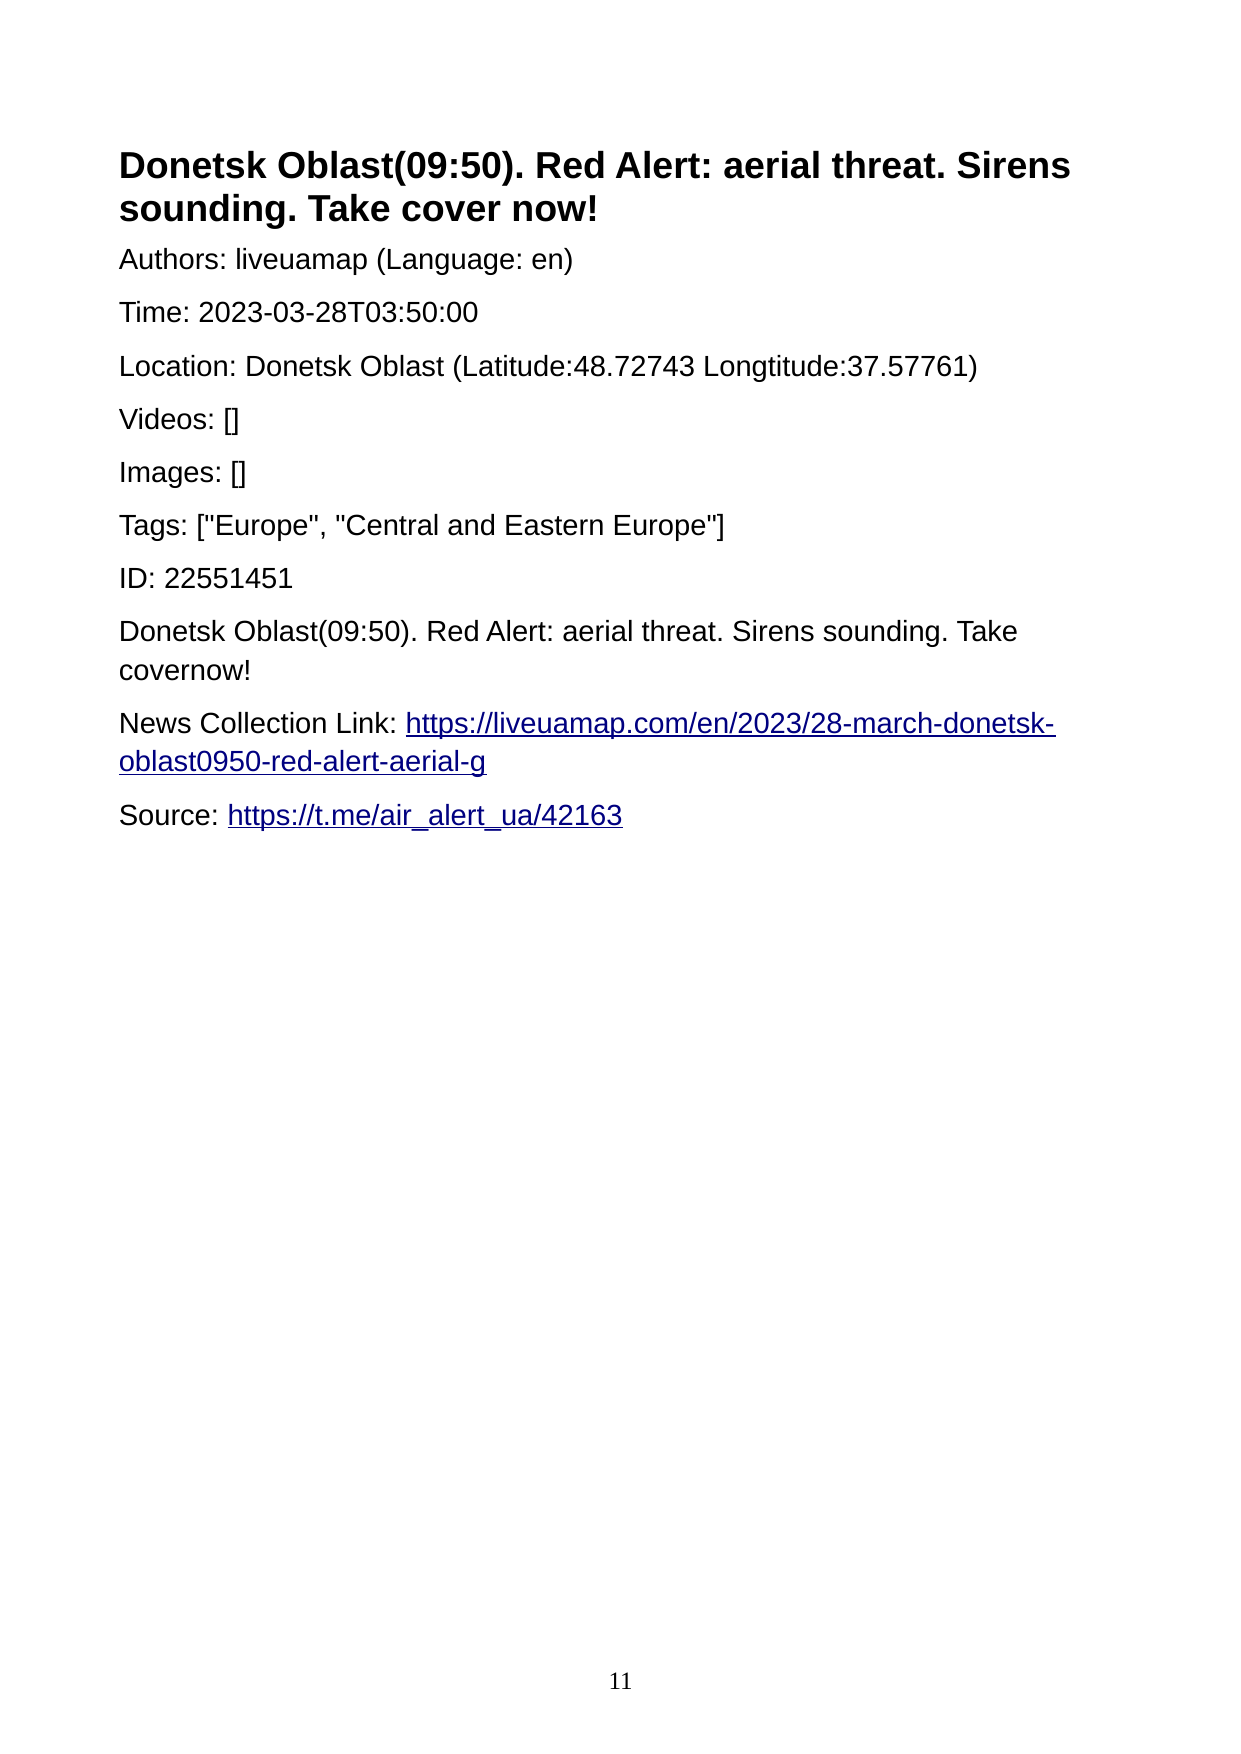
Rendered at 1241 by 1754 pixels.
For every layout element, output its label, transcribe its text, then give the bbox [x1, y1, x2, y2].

text Images: [] [118, 455, 1122, 488]
text Location: Donetsk Oblast (Latitude:48.72743 Longtitude:37.57761) [118, 348, 1122, 382]
text Source: https://t.me/air_alert_ua/42163 [118, 797, 1122, 831]
text Authors: liveuamap (Language: en) [118, 242, 1122, 276]
text Tags: ["Europe", "Central and Eastern Europe"] [118, 508, 1122, 541]
text News Collection Link: https://liveuamap.com/en/2023/28-march-donetsk-oblast0950-red-alert-aerial-g [118, 706, 1122, 778]
text ID: 22551451 [118, 561, 1122, 594]
text Time: 2023-03-28T03:50:00 [118, 295, 1122, 329]
text Videos: [] [118, 402, 1122, 435]
text Donetsk Oblast(09:50). Red Alert: aerial threat. Sirens sounding. Take covernow! [118, 614, 1122, 686]
subtitle Donetsk Oblast(09:50). Red Alert: aerial threat. Sirens sounding. Take cover now! [118, 143, 1122, 230]
